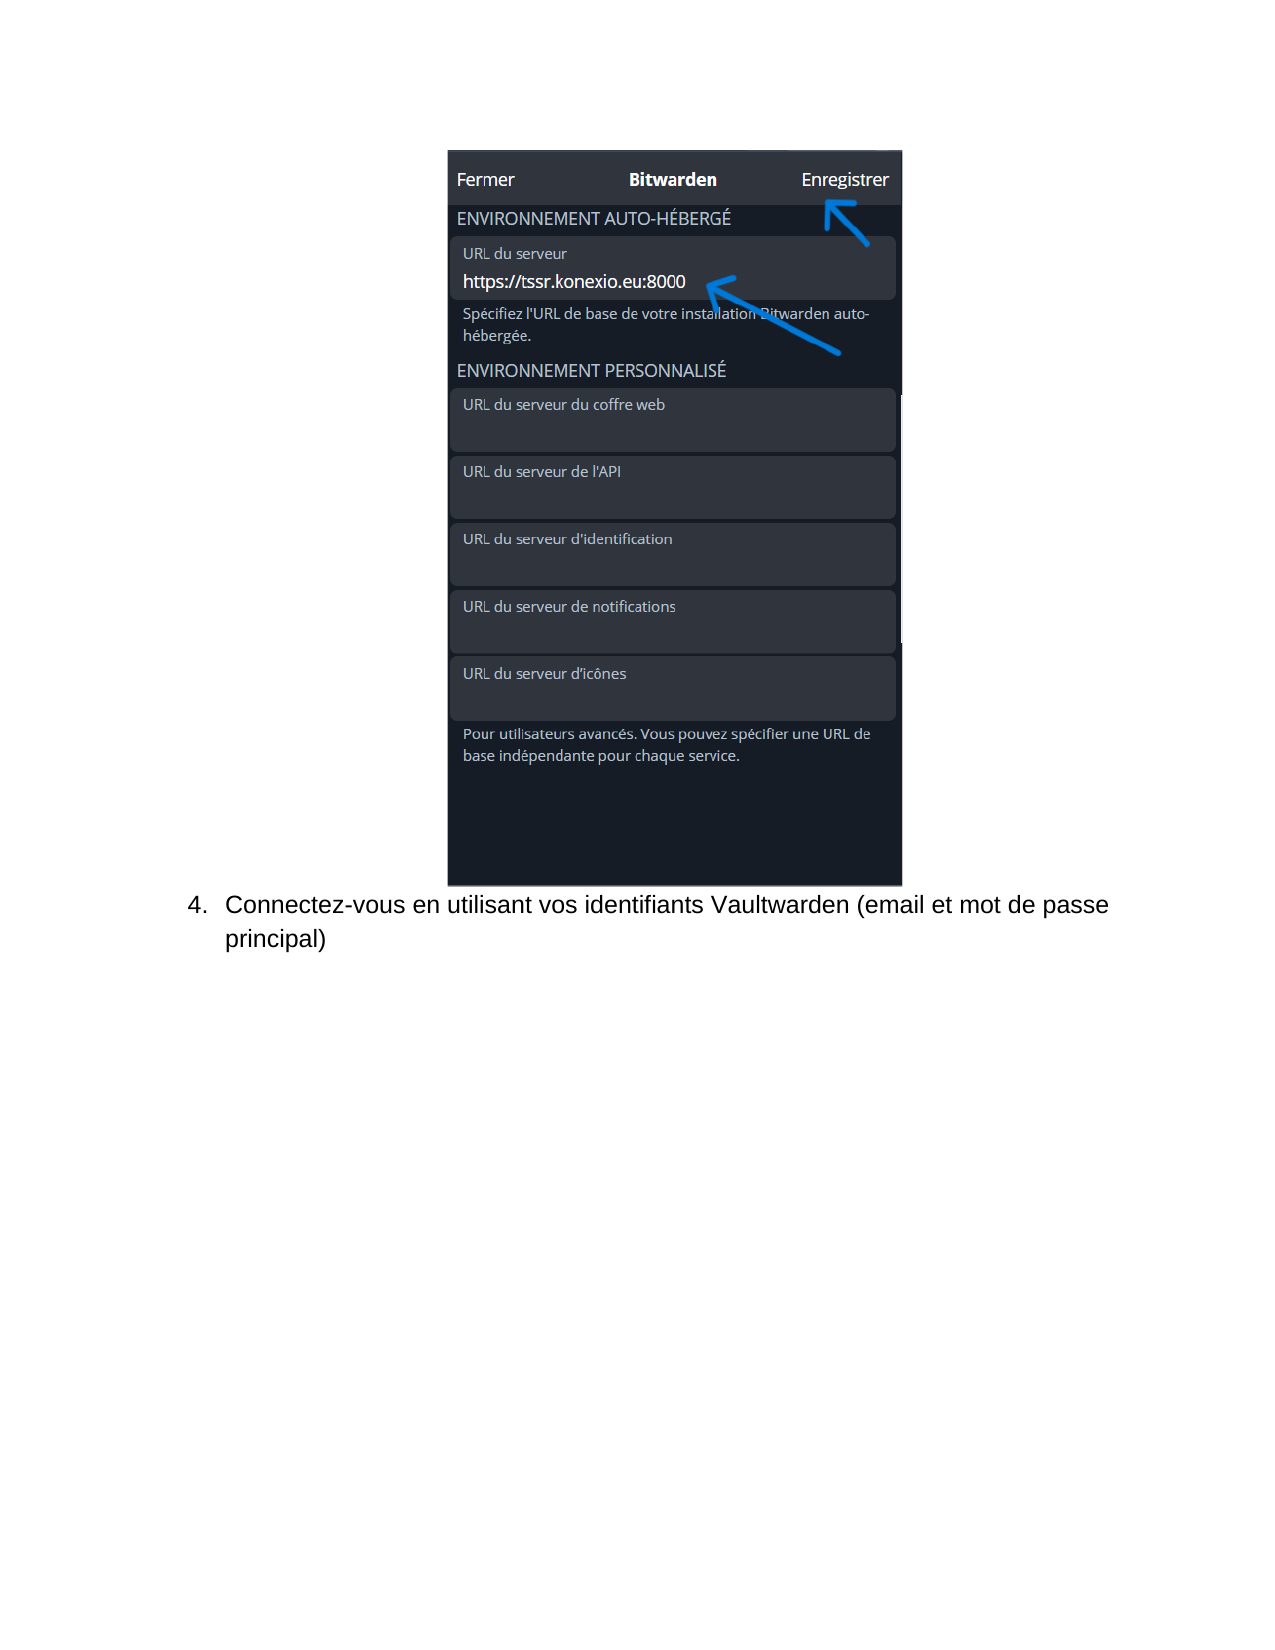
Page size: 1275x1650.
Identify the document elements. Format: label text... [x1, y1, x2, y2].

list Connectez-vous en utilisant vos identifiants Vaultwarden (email et mot de passe principal) [187, 891, 1125, 952]
picture [447, 150, 903, 887]
